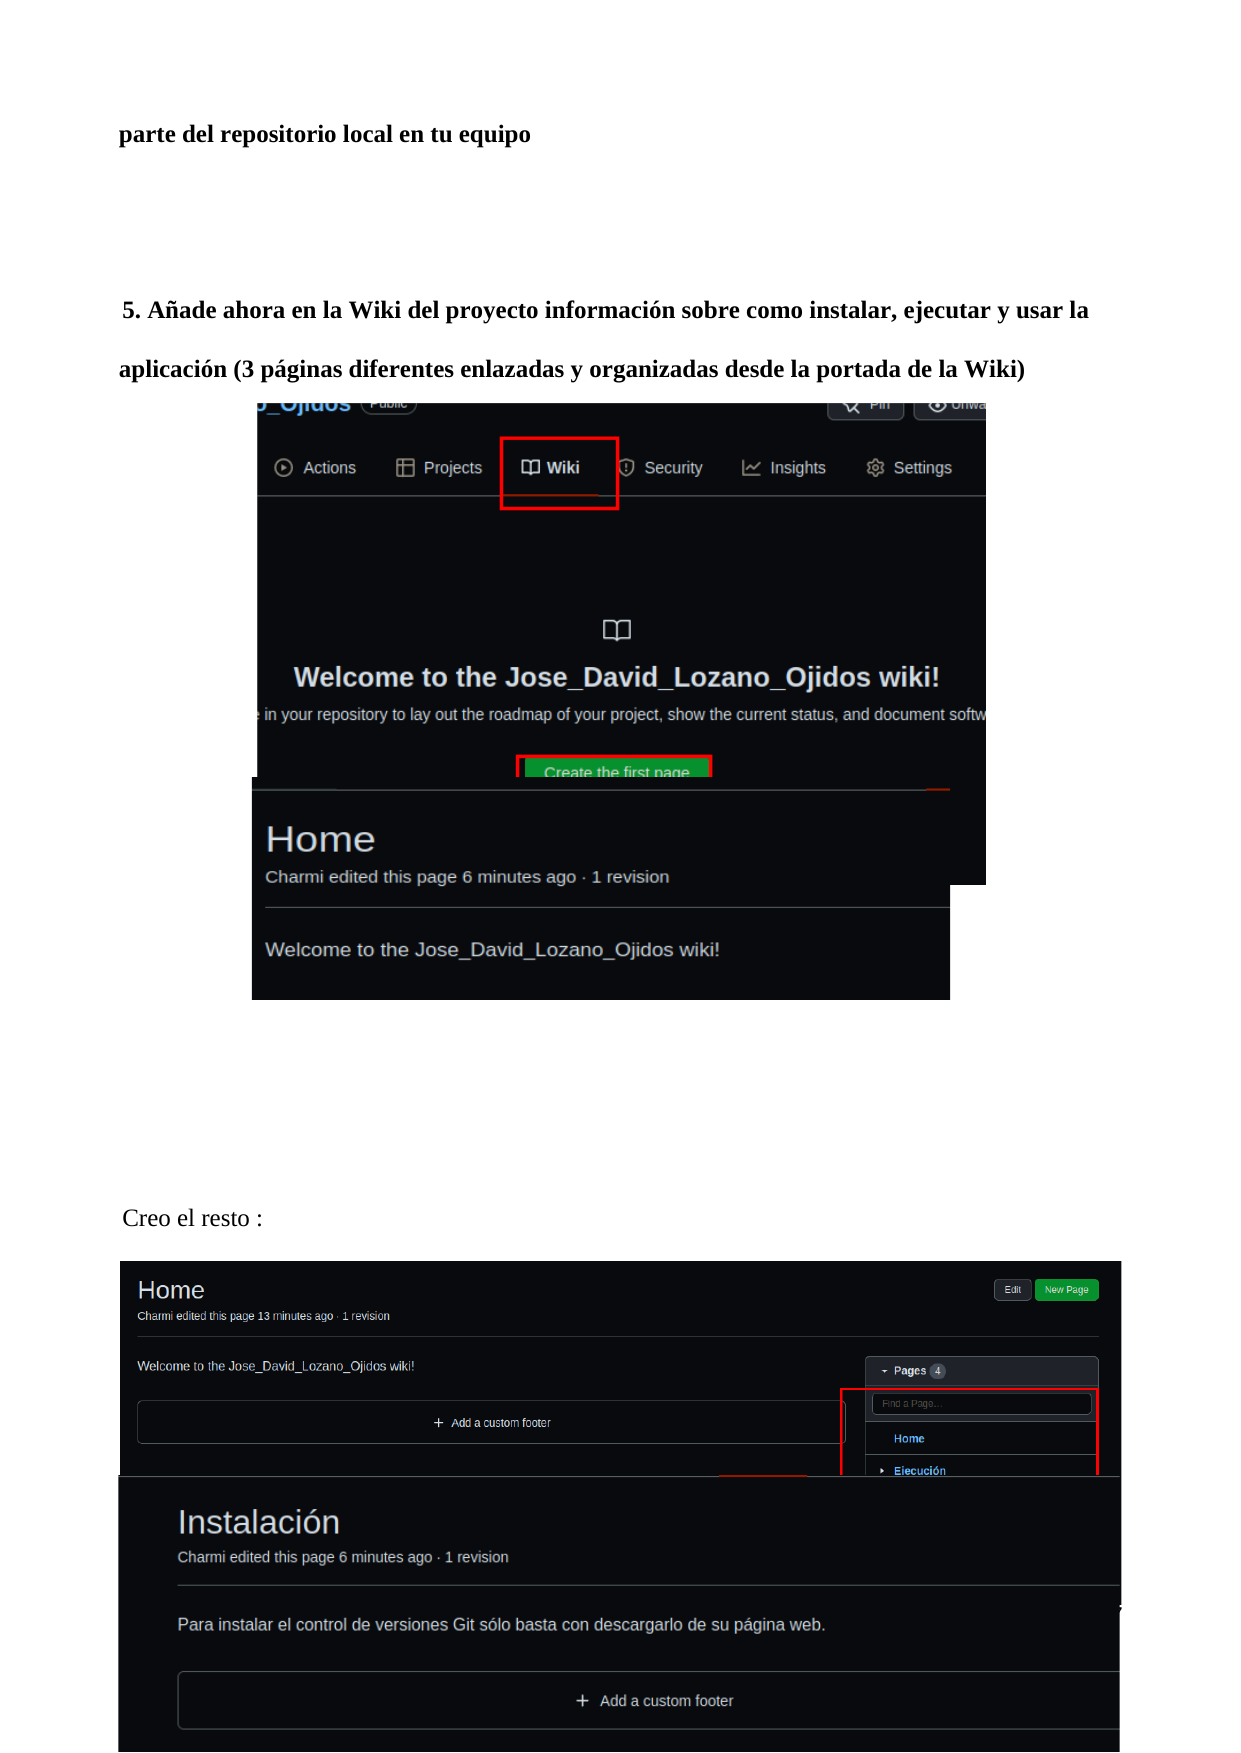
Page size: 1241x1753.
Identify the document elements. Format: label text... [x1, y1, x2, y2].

text Creo el resto : [119, 1203, 1120, 1232]
text parte del repositorio local en tu equipo [119, 119, 1120, 148]
picture [251, 402, 986, 1000]
text 5. Añade ahora en la Wiki del proyecto información sobre como instalar, ejecutar y usar la aplicación (3 páginas diferentes enlazadas y organizadas desde la portada de la Wiki) [119, 296, 1120, 383]
picture [118, 1261, 1122, 1752]
